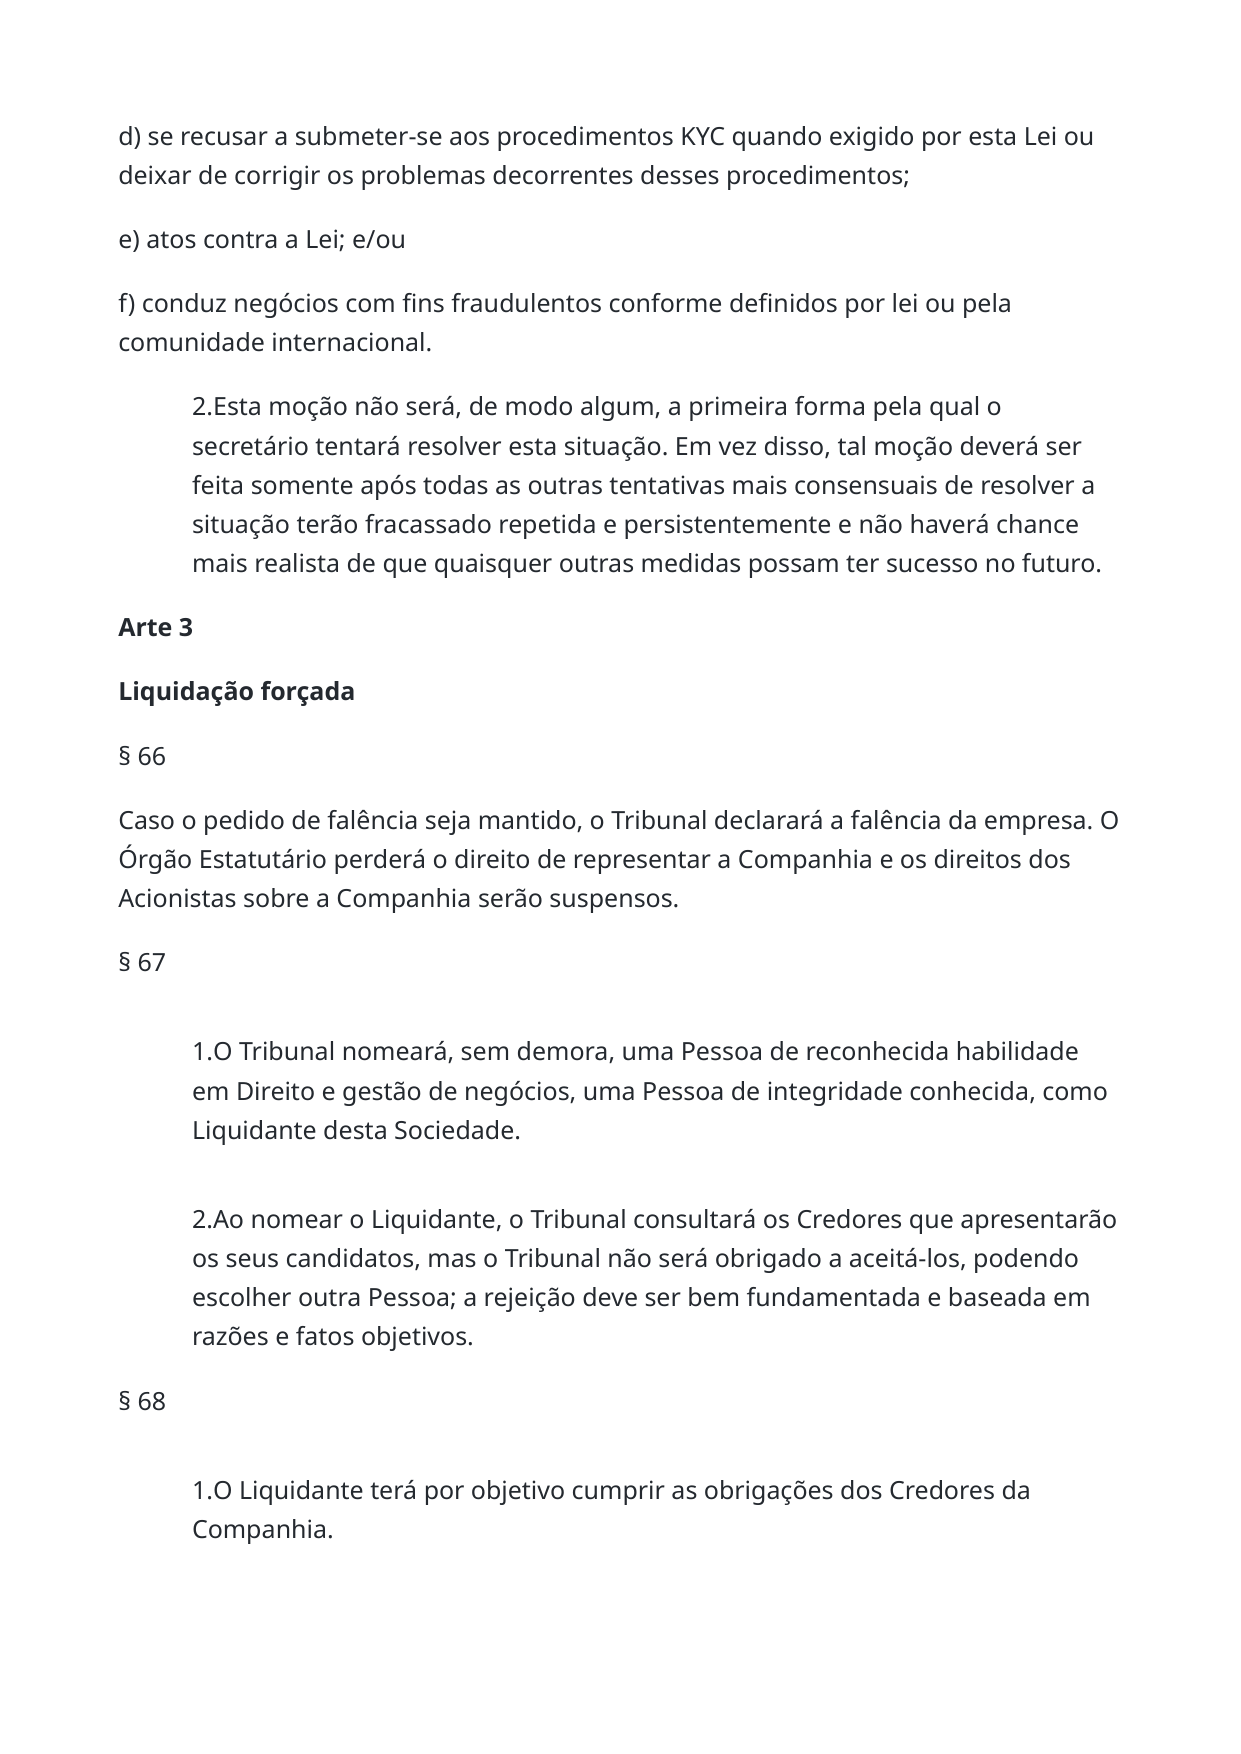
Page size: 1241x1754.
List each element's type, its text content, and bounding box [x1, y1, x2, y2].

list Ao nomear o Liquidante, o Tribunal consultará os Credores que apresentarão os seus candidatos, mas o Tribunal não será obrigado a aceitá-los, podendo escolher outra Pessoa; a rejeição deve ser bem fundamentada e baseada em razões e fatos objetivos. [118, 1201, 1122, 1353]
text § 67 [118, 945, 1122, 979]
list O Liquidante terá por objetivo cumprir as obrigações dos Credores da Companhia. [118, 1472, 1122, 1546]
text f) conduz negócios com fins fraudulentos conforme definidos por lei ou pela comunidade internacional. [118, 286, 1122, 359]
text Caso o pedido de falência seja mantido, o Tribunal declarará a falência da empresa. O Órgão Estatutário perderá o direito de representar a Companhia e os direitos dos Acionistas sobre a Companhia serão suspensos. [118, 802, 1122, 915]
text § 66 [118, 738, 1122, 772]
text § 68 [118, 1383, 1122, 1417]
text Liquidação forçada [118, 674, 1122, 708]
text d) se recusar a submeter-se aos procedimentos KYC quando exigido por esta Lei ou deixar de corrigir os problemas decorrentes desses procedimentos; [118, 118, 1122, 191]
text e) atos contra a Lei; e/ou [118, 221, 1122, 256]
text Arte 3 [118, 610, 1122, 644]
list O Tribunal nomeará, sem demora, uma Pessoa de reconhecida habilidade em Direito e gestão de negócios, uma Pessoa de integridade conhecida, como Liquidante desta Sociedade. [118, 1034, 1122, 1146]
list Esta moção não será, de modo algum, a primeira forma pela qual o secretário tentará resolver esta situação. Em vez disso, tal moção deverá ser feita somente após todas as outras tentativas mais consensuais de resolver a situação terão fracassado repetida e persistentemente e não haverá chance mais realista de que quaisquer outras medidas possam ter sucesso no futuro. [118, 389, 1122, 580]
